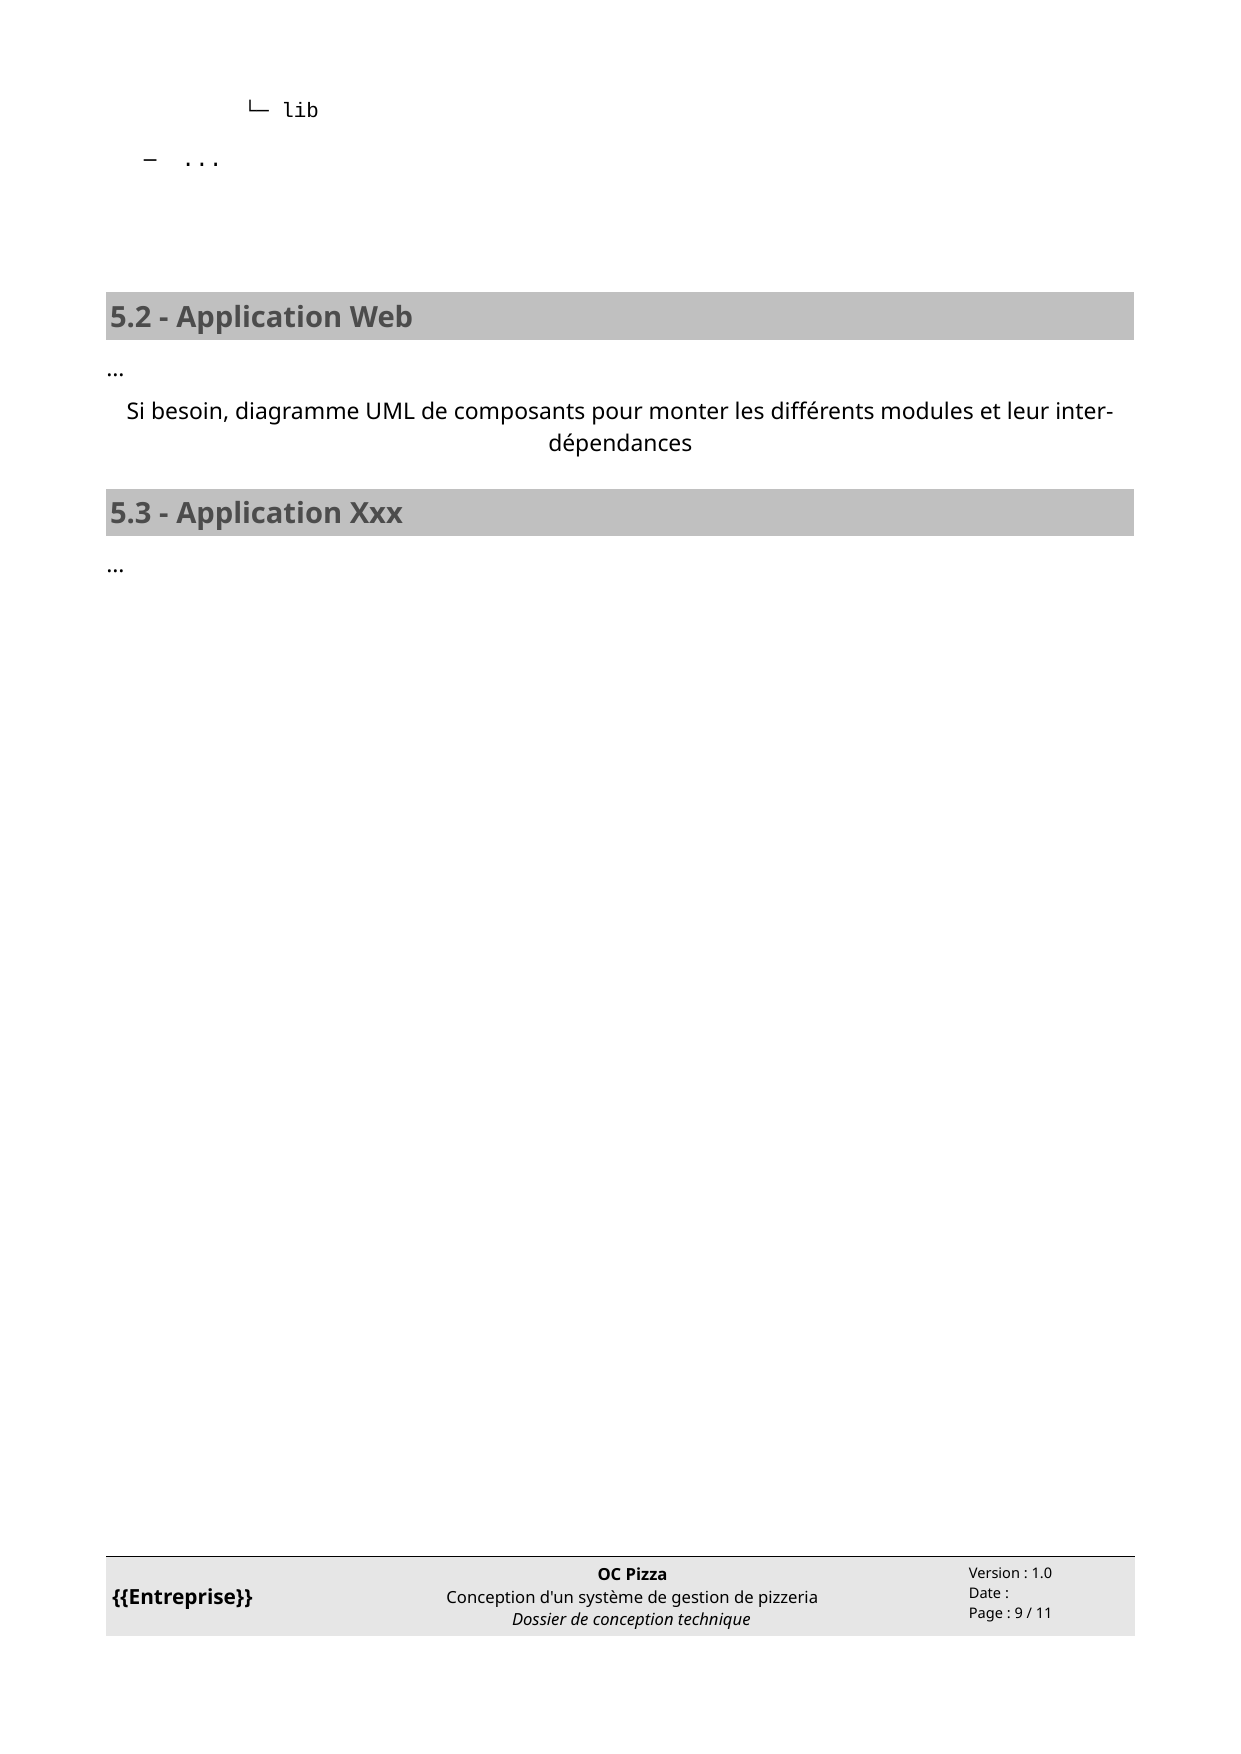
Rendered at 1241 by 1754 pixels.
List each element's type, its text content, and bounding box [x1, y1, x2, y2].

text … [106, 548, 1134, 579]
list └─ lib [144, 100, 1134, 148]
subtitle Application Xxx [107, 490, 1133, 535]
subtitle Application Web [107, 294, 1133, 339]
list ... [144, 148, 1134, 174]
text Si besoin, diagramme UML de composants pour monter les différents modules et leur inter-dépendances [106, 395, 1134, 458]
text … [106, 351, 1134, 383]
